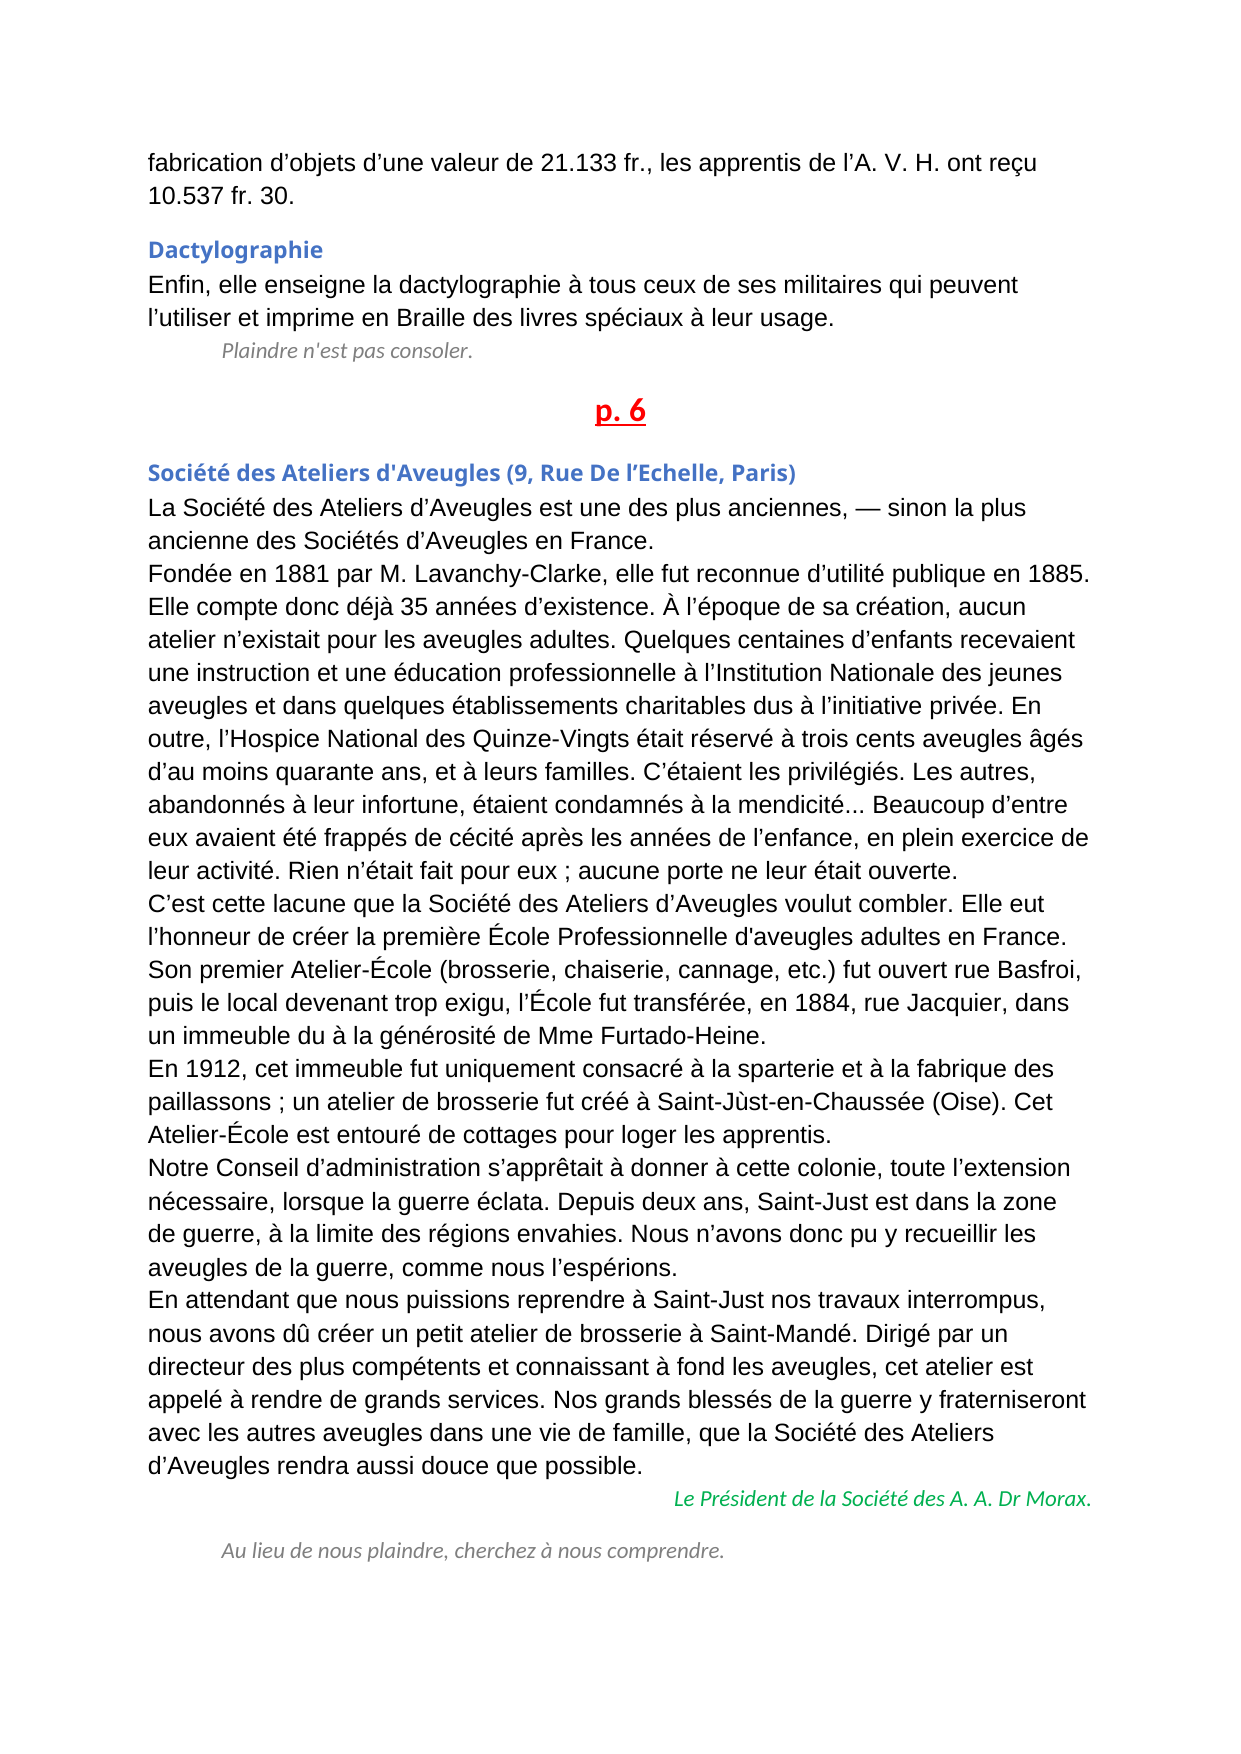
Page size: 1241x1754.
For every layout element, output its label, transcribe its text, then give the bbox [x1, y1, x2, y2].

text La Société des Ateliers d’Aveugles est une des plus anciennes, — sinon la plus ancienne des Sociétés d’Aveugles en France. [148, 493, 1093, 555]
text p. 6 [148, 389, 1093, 430]
text En 1912, cet immeuble fut uniquement consacré à la sparterie et à la fabrique des paillassons ; un atelier de brosserie fut créé à Saint-Jùst-en-Chaussée (Oise). Cet Atelier-École est entouré de cottages pour loger les apprentis. [148, 1054, 1093, 1149]
text Plaindre n'est pas consoler. [148, 336, 1093, 364]
text Enfin, elle enseigne la dactylographie à tous ceux de ses militaires qui peuvent l’utiliser et imprime en Braille des livres spéciaux à leur usage. [148, 270, 1093, 332]
text Au lieu de nous plaindre, cherchez à nous comprendre. [148, 1537, 1093, 1565]
text Son premier Atelier-École (brosserie, chaiserie, cannage, etc.) fut ouvert rue Basfroi, puis le local devenant trop exigu, l’École fut transférée, en 1884, rue Jacquier, dans un immeuble du à la générosité de Mme Furtado-Heine. [148, 955, 1093, 1050]
text fabrication d’objets d’une valeur de 21.133 fr., les apprentis de l’A. V. H. ont reçu 10.537 fr. 30. [148, 148, 1093, 209]
text Fondée en 1881 par M. Lavanchy-Clarke, elle fut reconnue d’utilité publique en 1885. Elle compte donc déjà 35 années d’existence. À l’époque de sa création, aucun atelier n’existait pour les aveugles adultes. Quelques centaines d’enfants recevaient une instruction et une éducation professionnelle à l’Institution Nationale des jeunes aveugles et dans quelques établissements charitables dus à l’initiative privée. En outre, l’Hospice National des Quinze-Vingts était réservé à trois cents aveugles âgés d’au moins quarante ans, et à leurs familles. C’étaient les privilégiés. Les autres, abandonnés à leur infortune, étaient condamnés à la mendicité... Beaucoup d’entre eux avaient été frappés de cécité après les années de l’enfance, en plein exercice de leur activité. Rien n’était fait pour eux ; aucune porte ne leur était ouverte. [148, 559, 1093, 885]
text Le Président de la Société des A. A. Dr Morax. [148, 1484, 1093, 1512]
subtitle Société des Ateliers d'Aveugles (9, Rue De l’Echelle, Paris) [148, 457, 1093, 488]
subtitle Dactylographie [148, 234, 1093, 266]
text C’est cette lacune que la Société des Ateliers d’Aveugles voulut combler. Elle eut l’honneur de créer la première École Professionnelle d'aveugles adultes en France. [148, 889, 1093, 951]
text Notre Conseil d’administration s’apprêtait à donner à cette colonie, toute l’extension nécessaire, lorsque la guerre éclata. Depuis deux ans, Saint-Just est dans la zone de guerre, à la limite des régions envahies. Nous n’avons donc pu y recueillir les aveugles de la guerre, comme nous l’espérions. [148, 1153, 1093, 1281]
text En attendant que nous puissions reprendre à Saint-Just nos travaux interrompus, nous avons dû créer un petit atelier de brosserie à Saint-Mandé. Dirigé par un directeur des plus compétents et connaissant à fond les aveugles, cet atelier est appelé à rendre de grands services. Nos grands blessés de la guerre y fraterniseront avec les autres aveugles dans une vie de famille, que la Société des Ateliers d’Aveugles rendra aussi douce que possible. [148, 1286, 1093, 1479]
